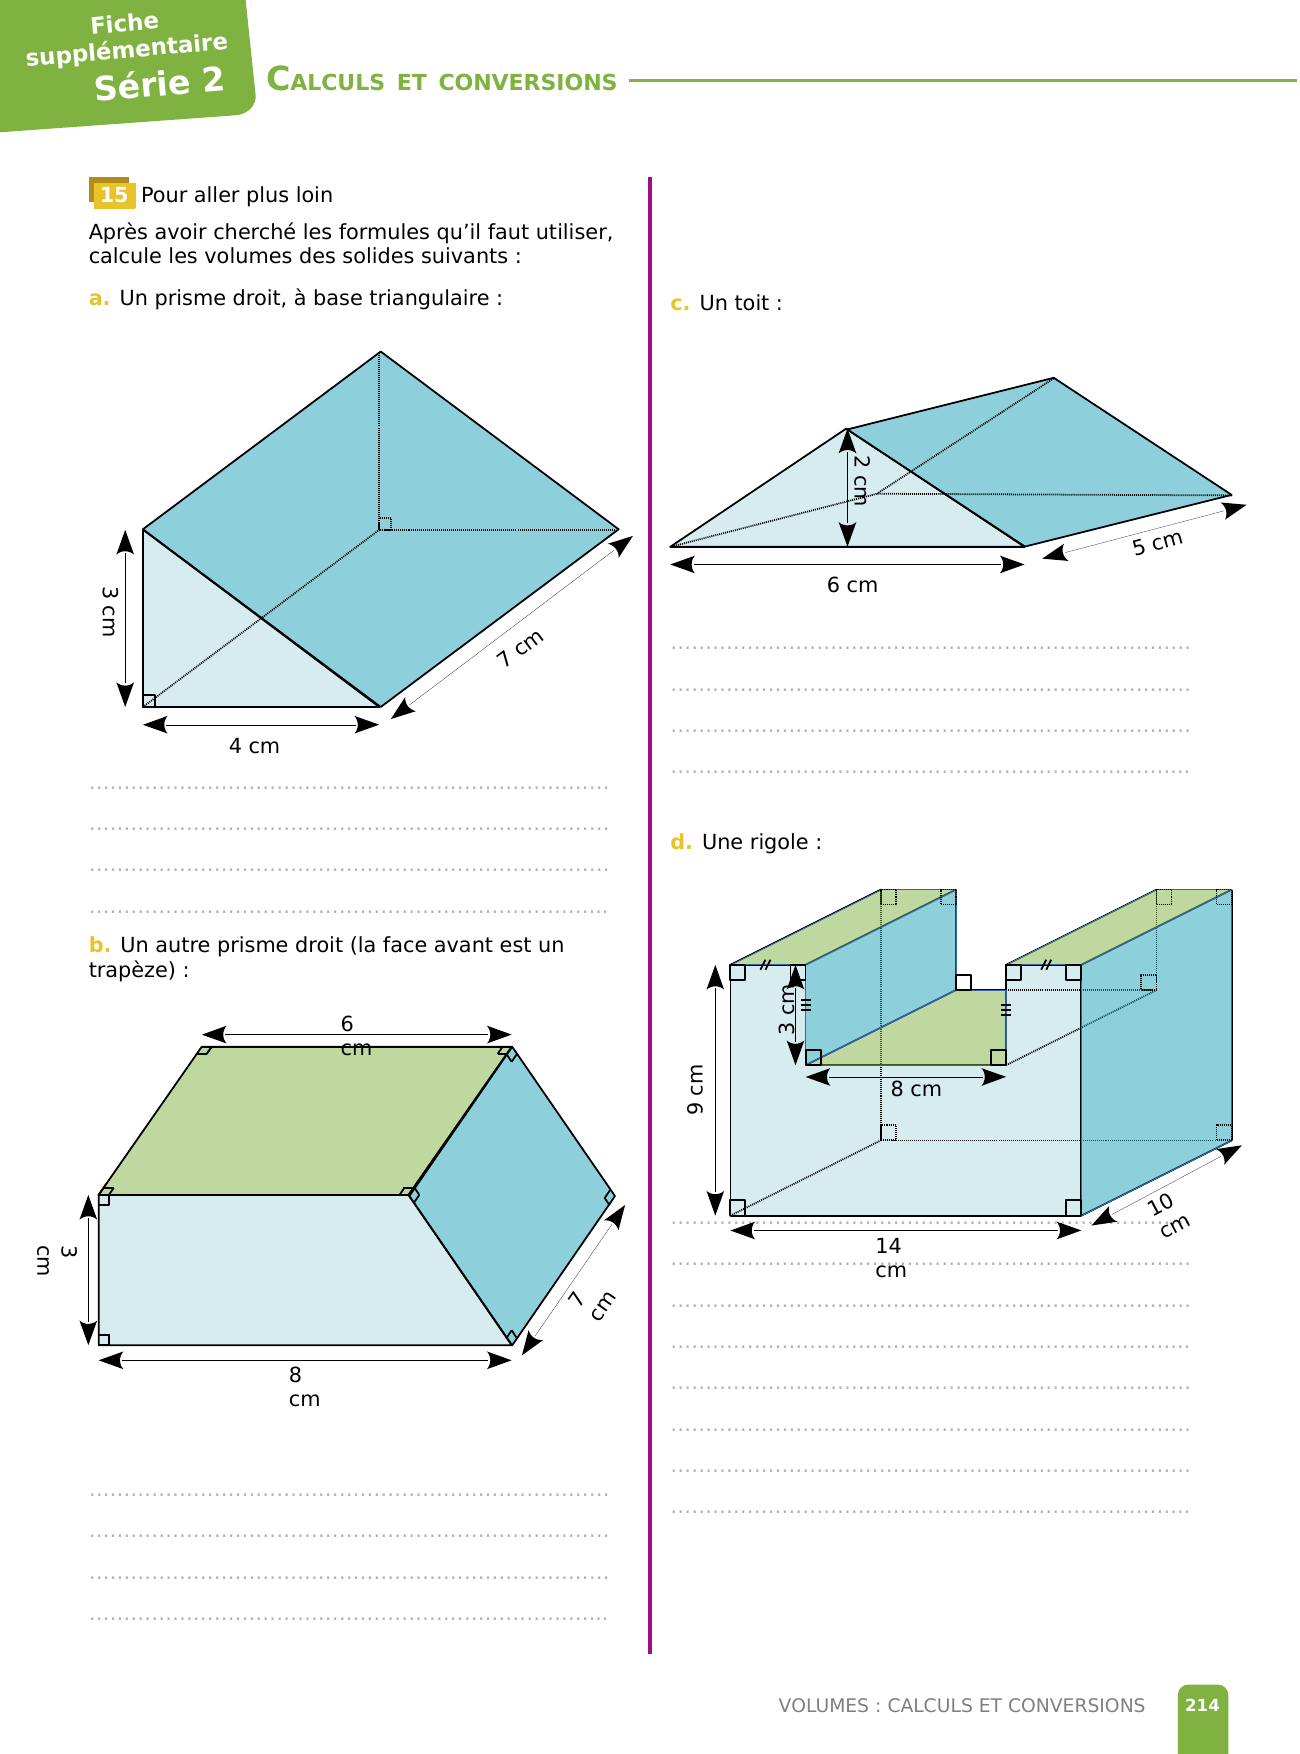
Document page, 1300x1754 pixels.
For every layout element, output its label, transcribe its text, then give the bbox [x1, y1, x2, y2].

text ………………………………………………………………………………………………………………………………………………………………………………………………………………………………………………………………………... [88, 1463, 629, 1629]
list Un prisme droit, à base triangulaire : [88, 286, 629, 311]
text ………………………………………………………………………………………………………………………………………………………………………………………………………………………………………………………………………... [670, 617, 1211, 782]
list Une rigole : [670, 830, 1211, 854]
list Un toit : [670, 291, 1211, 316]
text ………………………………………………………………………………………………………………………………………………………………………………………………………………………………………………………………………... [88, 756, 629, 922]
subtitle Après avoir cherché les formules qu’il faut utiliser, calcule les volumes des solides suivants : [88, 220, 623, 269]
text ………………………………………………………………………………………………………………………………………………………………………………………………………………………………………………………………………...………………………………………………………………………………………………………………………………………………………………………………………………………………………………………………………………………... [670, 1191, 1211, 1522]
list Un autre prisme droit (la face avant est un trapèze) : [88, 933, 629, 982]
subtitle Pour aller plus loin [129, 177, 629, 208]
